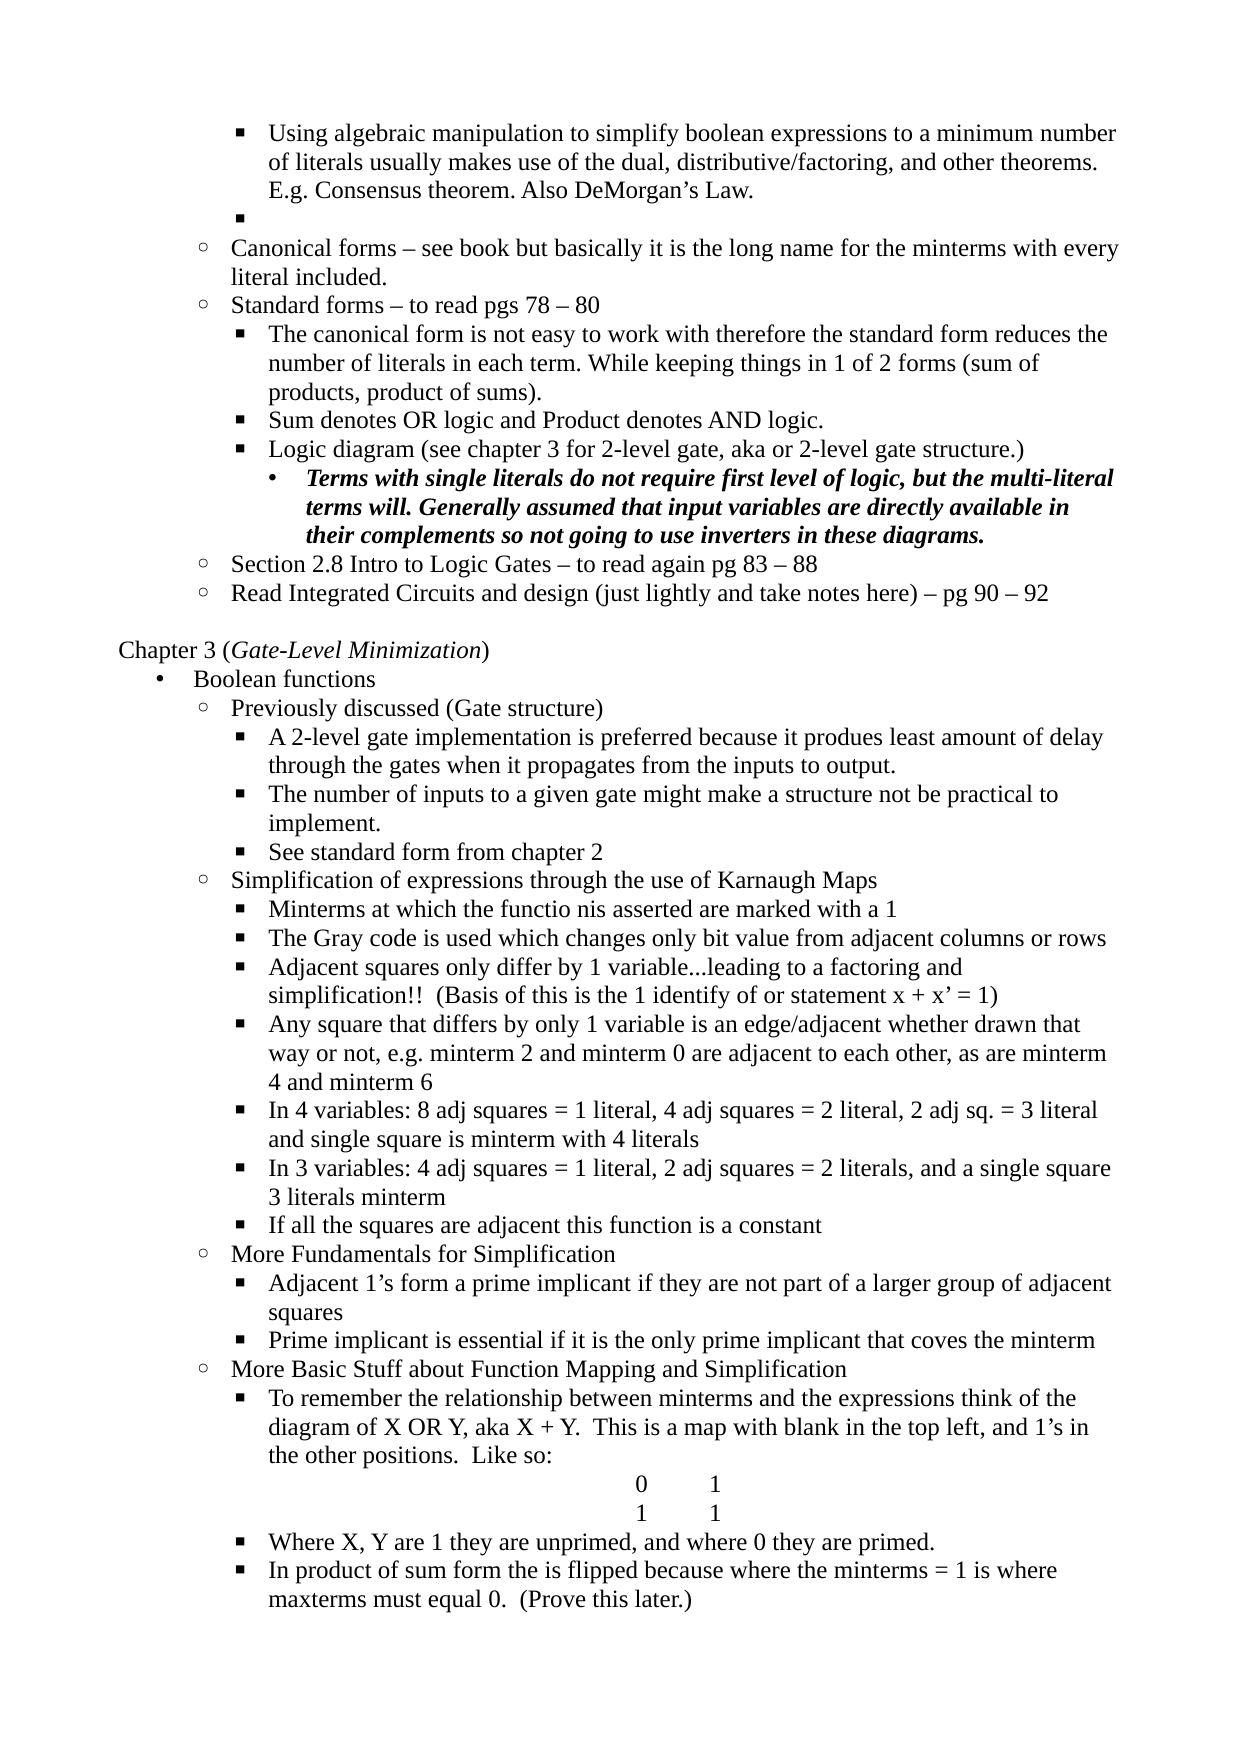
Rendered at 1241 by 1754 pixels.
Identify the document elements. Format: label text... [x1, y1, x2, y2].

text 0 1 [118, 1469, 1122, 1498]
list The Gray code is used which changes only bit value from adjacent columns or rows [231, 923, 1122, 952]
list Any square that differs by only 1 variable is an edge/adjacent whether drawn that way or not, e.g. minterm 2 and minterm 0 are adjacent to each other, as are minterm 4 and minterm 6 [231, 1009, 1122, 1096]
list Adjacent 1’s form a prime implicant if they are not part of a larger group of adjacent squares [231, 1268, 1122, 1326]
list In 4 variables: 8 adj squares = 1 literal, 4 adj squares = 2 literal, 2 adj sq. = 3 literal and single square is minterm with 4 literals [231, 1096, 1122, 1153]
list In product of sum form the is flipped because where the minterms = 1 is where maxterms must equal 0. (Prove this later.) [231, 1556, 1122, 1613]
list More Basic Stuff about Function Mapping and Simplification [193, 1354, 1122, 1383]
list See standard form from chapter 2 [231, 837, 1122, 866]
list Boolean functions [156, 664, 1122, 693]
list The canonical form is not easy to work with therefore the standard form reduces the number of literals in each term. While keeping things in 1 of 2 forms (sum of products, product of sums). [231, 319, 1122, 406]
list If all the squares are adjacent this function is a constant [231, 1211, 1122, 1239]
list Canonical forms – see book but basically it is the long name for the minterms with every literal included. [193, 233, 1122, 291]
list Prime implicant is essential if it is the only prime implicant that coves the minterm [231, 1326, 1122, 1354]
list Logic diagram (see chapter 3 for 2-level gate, aka or 2-level gate structure.) [231, 434, 1122, 463]
list Minterms at which the functio nis asserted are marked with a 1 [231, 894, 1122, 923]
list Section 2.8 Intro to Logic Gates – to read again pg 83 – 88 [193, 549, 1122, 578]
list Terms with single literals do not require first level of logic, but the multi-literal terms will. Generally assumed that input variables are directly available in their complements so not going to use inverters in these diagrams. [268, 463, 1122, 549]
list Standard forms – to read pgs 78 – 80 [193, 291, 1122, 319]
list Read Integrated Circuits and design (just lightly and take notes here) – pg 90 – 92 [193, 578, 1122, 607]
list In 3 variables: 4 adj squares = 1 literal, 2 adj squares = 2 literals, and a single square 3 literals minterm [231, 1153, 1122, 1211]
list Adjacent squares only differ by 1 variable...leading to a factoring and simplification!! (Basis of this is the 1 identify of or statement x + x’ = 1) [231, 952, 1122, 1009]
list Where X, Y are 1 they are unprimed, and where 0 they are primed. [231, 1527, 1122, 1556]
list More Fundamentals for Simplification [193, 1239, 1122, 1268]
list Using algebraic manipulation to simplify boolean expressions to a minimum number of literals usually makes use of the dual, distributive/factoring, and other theorems. E.g. Consensus theorem. Also DeMorgan’s Law. [231, 118, 1122, 204]
list To remember the relationship between minterms and the expressions think of the diagram of X OR Y, aka X + Y. This is a map with blank in the top left, and 1’s in the other positions. Like so: [231, 1383, 1122, 1469]
text 1 1 [118, 1498, 1122, 1527]
list Previously discussed (Gate structure) [193, 693, 1122, 722]
list Simplification of expressions through the use of Karnaugh Maps [193, 866, 1122, 894]
text Chapter 3 (Gate-Level Minimization) [118, 636, 1122, 664]
list A 2-level gate implementation is preferred because it produes least amount of delay through the gates when it propagates from the inputs to output. [231, 722, 1122, 779]
list The number of inputs to a given gate might make a structure not be practical to implement. [231, 779, 1122, 837]
list Sum denotes OR logic and Product denotes AND logic. [231, 406, 1122, 434]
